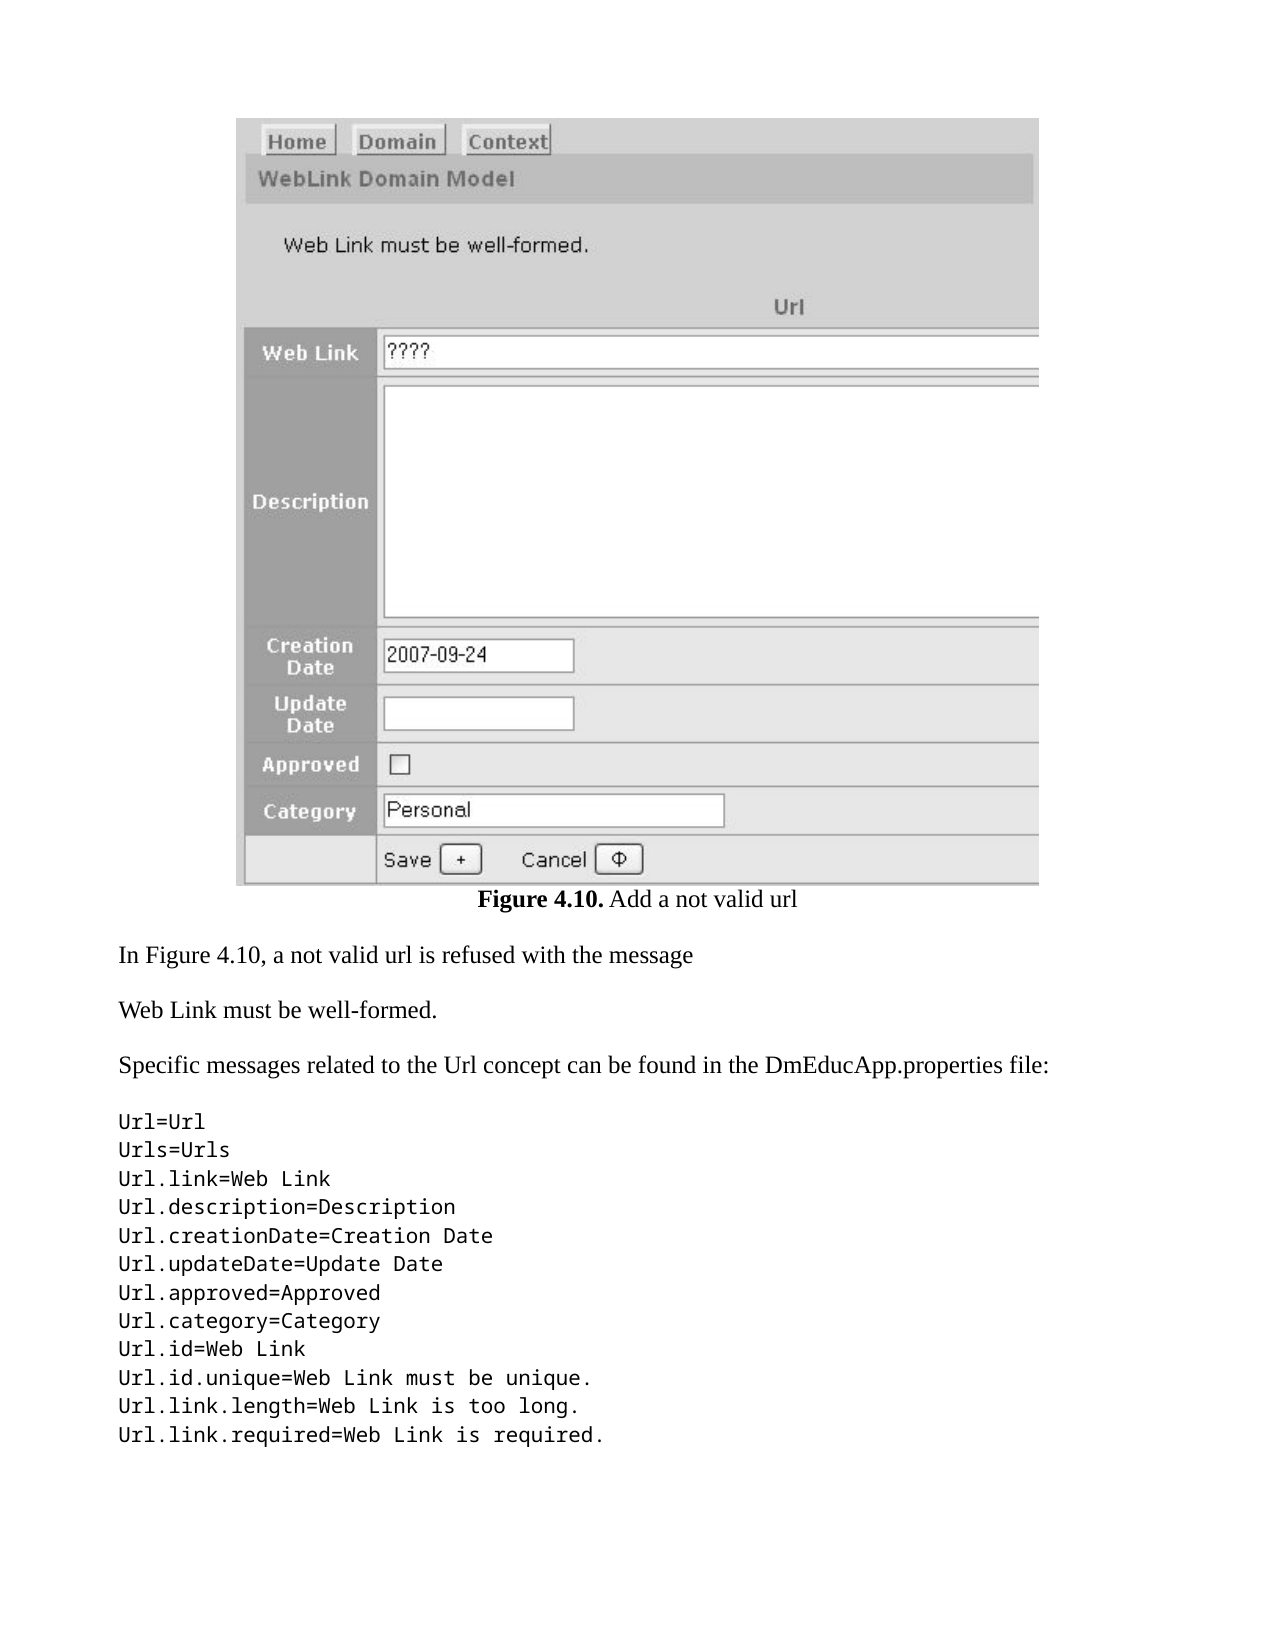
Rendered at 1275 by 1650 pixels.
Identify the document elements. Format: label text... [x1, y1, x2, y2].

text Url.link.required=Web Link is required. [118, 1420, 1157, 1448]
text Specific messages related to the Url concept can be found in the DmEducApp.properties file: [118, 1052, 1157, 1079]
picture [236, 118, 1039, 886]
text Url.creationDate=Creation Date [118, 1221, 1157, 1249]
text Url.id.unique=Web Link must be unique. [118, 1363, 1157, 1391]
text Web Link must be well-formed. [118, 996, 1157, 1024]
text Url.updateDate=Update Date [118, 1249, 1157, 1278]
text Url=Url [118, 1107, 1157, 1135]
text Url.description=Description [118, 1192, 1157, 1221]
text Url.category=Category [118, 1306, 1157, 1334]
text Url.id=Web Link [118, 1334, 1157, 1363]
text In Figure 4.10, a not valid url is refused with the message [118, 941, 1157, 968]
text Urls=Urls [118, 1135, 1157, 1164]
text Figure 4.10. Add a not valid url [118, 118, 1157, 913]
text Url.approved=Approved [118, 1278, 1157, 1306]
text Url.link.length=Web Link is too long. [118, 1391, 1157, 1420]
text Url.link=Web Link [118, 1164, 1157, 1192]
